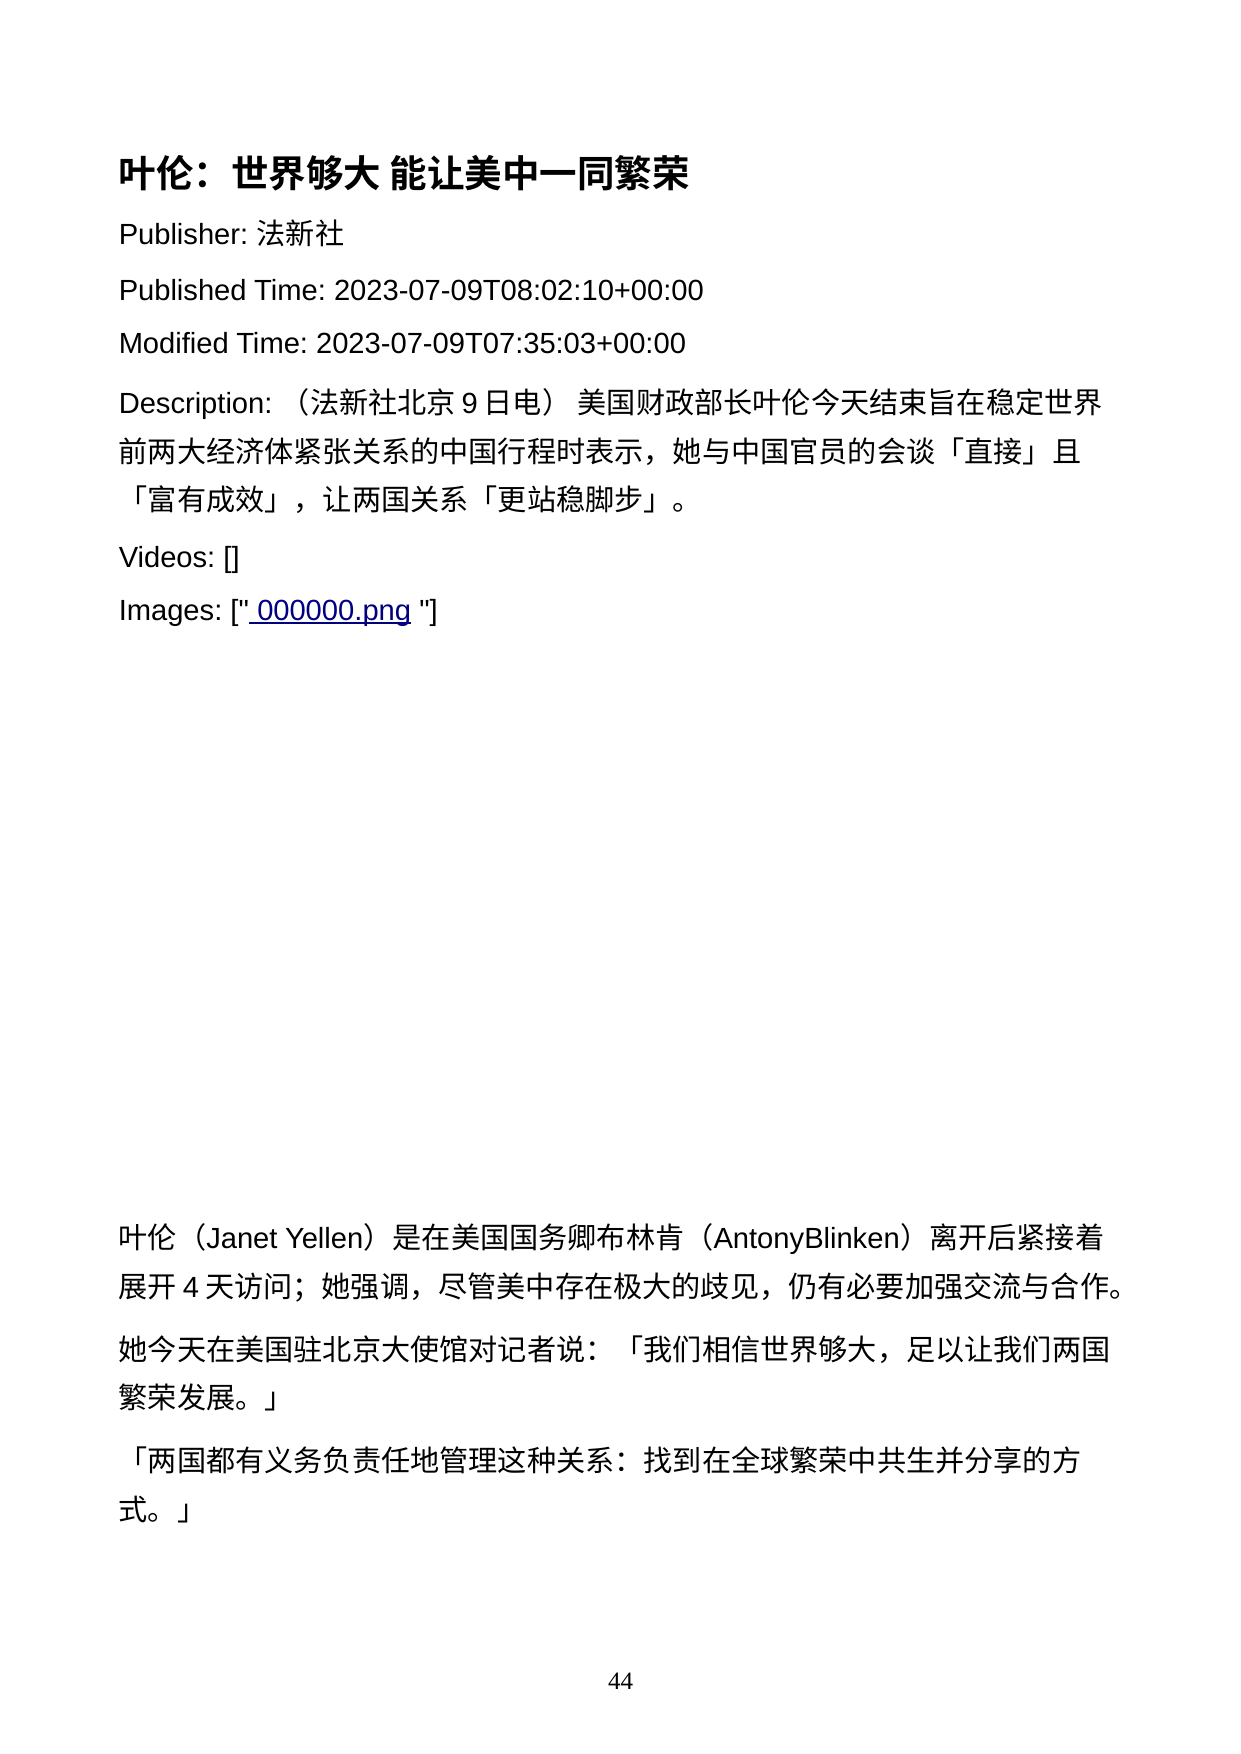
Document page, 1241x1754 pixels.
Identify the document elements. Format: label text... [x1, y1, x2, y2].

text 叶伦（Janet Yellen）是在美国国务卿布林肯（AntonyBlinken）离开后紧接着展开4天访问；她强调，尽管美中存在极大的歧见，仍有必要加强交流与合作。 [118, 1214, 1122, 1305]
text 她今天在美国驻北京大使馆对记者说：「我们相信世界够大，足以让我们两国繁荣发展。」 [118, 1326, 1122, 1417]
subtitle 叶伦：世界够大 能让美中一同繁荣 [118, 143, 1122, 198]
text Description: （法新社北京9日电） 美国财政部长叶伦今天结束旨在稳定世界前两大经济体紧张关系的中国行程时表示，她与中国官员的会谈「直接」且「富有成效」，让两国关系「更站稳脚步」。 [118, 380, 1122, 519]
text Images: [" 000000.png "] [118, 593, 1122, 627]
text Publisher: 法新社 [118, 210, 1122, 253]
text 「两国都有义务负责任地管理这种关系：找到在全球繁荣中共生并分享的方式。」 [118, 1438, 1122, 1529]
text Videos: [] [118, 540, 1122, 573]
text Modified Time: 2023-07-09T07:35:03+00:00 [118, 327, 1122, 360]
text Published Time: 2023-07-09T08:02:10+00:00 [118, 273, 1122, 307]
